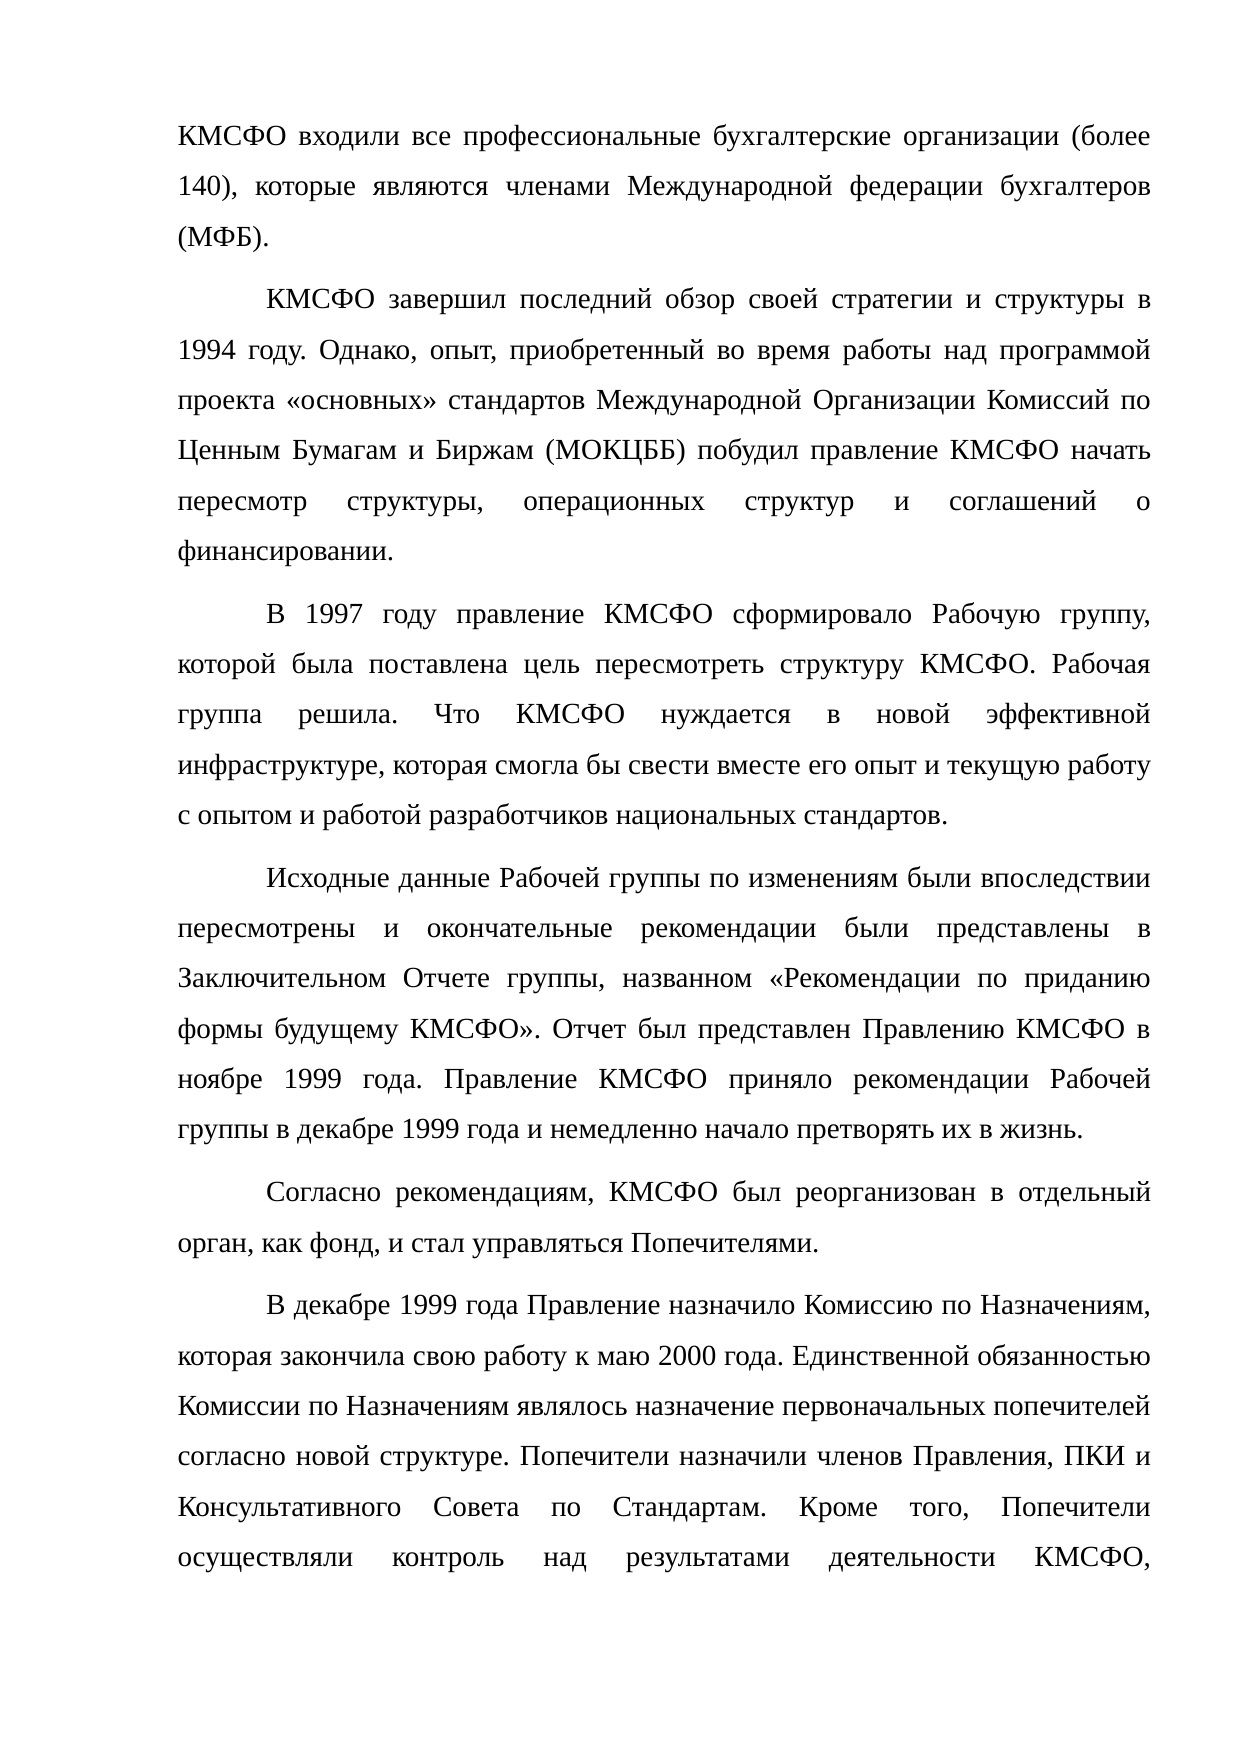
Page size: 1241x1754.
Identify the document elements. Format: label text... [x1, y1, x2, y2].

text В декабре 1999 года Правление назначило Комиссию по Назначениям, которая закончила свою работу к маю 2000 года. Единственной обязанностью Комиссии по Назначениям являлось назначение первоначальных попечителей согласно новой структуре. Попечители назначили членов Правления, ПКИ и Консультативного Совета по Стандартам. Кроме того, Попечители осуществляли контроль над результатами деятельности КМСФО, [177, 1287, 1152, 1573]
text Согласно рекомендациям, КМСФО был реорганизован в отдельный орган, как фонд, и стал управляться Попечителями. [177, 1174, 1152, 1258]
text КМСФО завершил последний обзор своей стратегии и структуры в 1994 году. Однако, опыт, приобретенный во время работы над программой проекта «основных» стандартов Международной Организации Комиссий по Ценным Бумагам и Биржам (МОКЦББ) побудил правление КМСФО начать пересмотр структуры, операционных структур и соглашений о финансировании. [177, 282, 1152, 567]
text В 1997 году правление КМСФО сформировало Рабочую группу, которой была поставлена цель пересмотреть структуру КМСФО. Рабочая группа решила. Что КМСФО нуждается в новой эффективной инфраструктуре, которая смогла бы свести вместе его опыт и текущую работу с опытом и работой разработчиков национальных стандартов. [177, 596, 1152, 831]
text КМСФО входили все профессиональные бухгалтерские организации (более 140), которые являются членами Международной федерации бухгалтеров (МФБ). [177, 118, 1152, 252]
text Исходные данные Рабочей группы по изменениям были впоследствии пересмотрены и окончательные рекомендации были представлены в Заключительном Отчете группы, названном «Рекомендации по приданию формы будущему КМСФО». Отчет был представлен Правлению КМСФО в ноябре 1999 года. Правление КМСФО приняло рекомендации Рабочей группы в декабре 1999 года и немедленно начало претворять их в жизнь. [177, 860, 1152, 1145]
